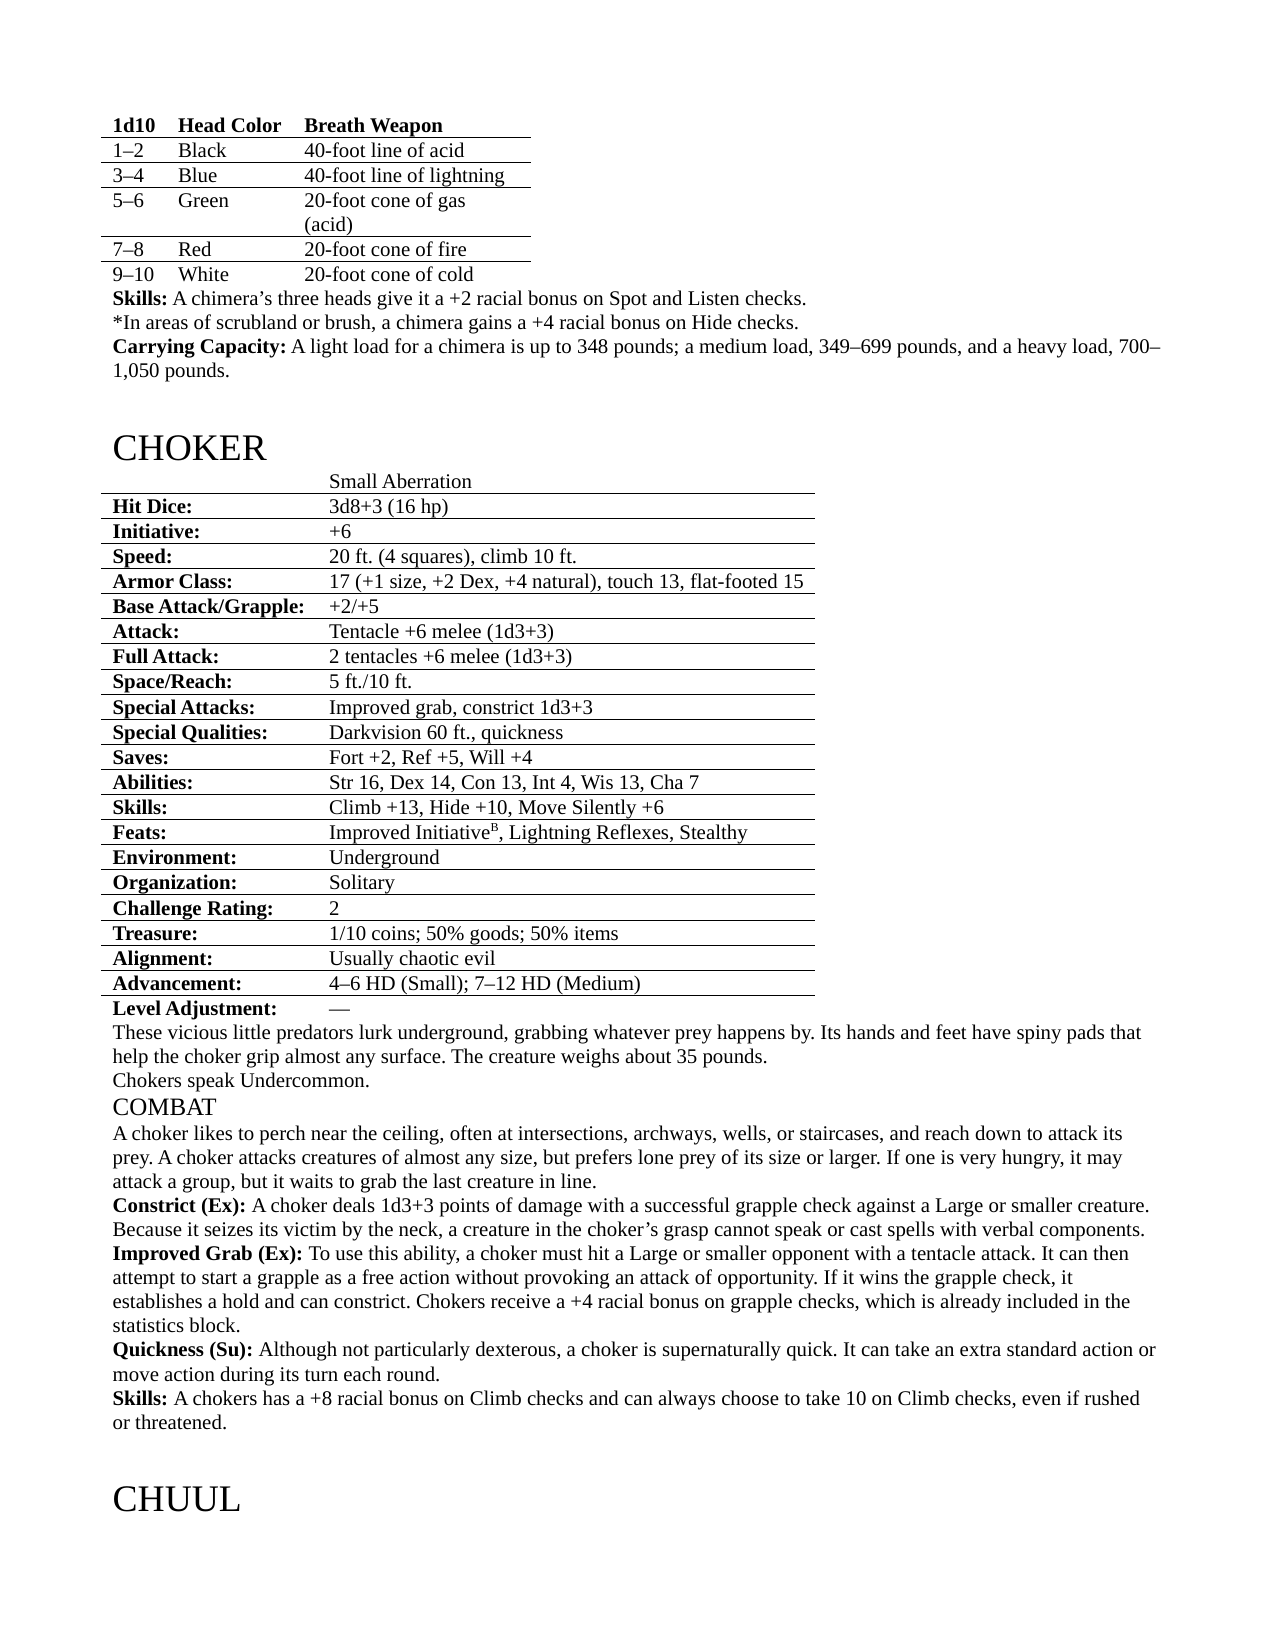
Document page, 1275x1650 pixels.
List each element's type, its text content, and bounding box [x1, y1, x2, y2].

table_cell Environment: [101, 845, 318, 869]
text A choker likes to perch near the ceiling, often at intersections, archways, wells, or staircases, and reach down to attack its prey. A choker attacks creatures of almost any size, but prefers lone prey of its size or larger. If one is very hungry, it may attack a group, but it waits to grab the last creature in line. [112, 1121, 1162, 1193]
table_cell Space/Reach: [101, 670, 318, 693]
table_cell Tentacle +6 melee (1d3+3) [318, 619, 815, 643]
text These vicious little predators lurk underground, grabbing whatever prey happens by. Its hands and feet have spiny pads that help the choker grip almost any surface. The creature weighs about 35 pounds. [112, 1020, 1162, 1068]
table_cell Red [167, 237, 293, 261]
table_cell 17 (+1 size, +2 Dex, +4 natural), touch 13, flat-footed 15 [318, 569, 815, 593]
table_cell Feats: [101, 820, 318, 844]
table_cell Black [167, 138, 293, 162]
table_cell Abilities: [101, 770, 318, 794]
text Skills: A chimera’s three heads give it a +2 racial bonus on Spot and Listen checks. [112, 286, 1162, 310]
table_cell 40-foot line of acid [293, 138, 531, 162]
table_header Breath Weapon [293, 113, 531, 137]
table_cell Alignment: [101, 946, 318, 970]
table_cell 20-foot cone of gas (acid) [293, 188, 531, 236]
text COMBAT [112, 1092, 1162, 1121]
table_cell Attack: [101, 619, 318, 643]
table_cell 20-foot cone of cold [293, 262, 531, 286]
table_cell Advancement: [101, 971, 318, 995]
text Skills: A chokers has a +8 racial bonus on Climb checks and can always choose to take 10 on Climb checks, even if rushed or threatened. [112, 1386, 1162, 1434]
table_cell Blue [167, 163, 293, 187]
table_cell Improved InitiativeB, Lightning Reflexes, Stealthy [318, 820, 815, 844]
table_cell Fort +2, Ref +5, Will +4 [318, 745, 815, 769]
table_cell Improved grab, constrict 1d3+3 [318, 695, 815, 719]
table_cell Climb +13, Hide +10, Move Silently +6 [318, 795, 815, 819]
table_cell Saves: [101, 745, 318, 769]
table_cell 40-foot line of lightning [293, 163, 531, 187]
table_cell Base Attack/Grapple: [101, 594, 318, 618]
text *In areas of scrubland or brush, a chimera gains a +4 racial bonus on Hide checks. [112, 310, 1162, 334]
table_header 1d10 [101, 113, 167, 137]
table_header Small Aberration [318, 469, 815, 493]
table_cell 7–8 [101, 237, 167, 261]
table_cell 5 ft./10 ft. [318, 670, 815, 693]
table_cell 20-foot cone of fire [293, 237, 531, 261]
table_cell 2 [318, 895, 815, 919]
table_cell Full Attack: [101, 644, 318, 668]
table_cell Speed: [101, 544, 318, 568]
table_cell Green [167, 188, 293, 236]
table_cell Treasure: [101, 921, 318, 944]
table_cell 2 tentacles +6 melee (1d3+3) [318, 644, 815, 668]
table_cell 3d8+3 (16 hp) [318, 494, 815, 518]
table_header [101, 469, 318, 493]
table_cell 4–6 HD (Small); 7–12 HD (Medium) [318, 971, 815, 995]
text Chokers speak Undercommon. [112, 1068, 1162, 1092]
table_cell — [318, 996, 815, 1020]
table_cell 1/10 coins; 50% goods; 50% items [318, 921, 815, 944]
table_cell Str 16, Dex 14, Con 13, Int 4, Wis 13, Cha 7 [318, 770, 815, 794]
table_cell 3–4 [101, 163, 167, 187]
text Improved Grab (Ex): To use this ability, a choker must hit a Large or smaller opponent with a tentacle attack. It can then attempt to start a grapple as a free action without provoking an attack of opportunity. If it wins the grapple check, it establishes a hold and can constrict. Chokers receive a +4 racial bonus on grapple checks, which is already included in the statistics block. [112, 1241, 1162, 1337]
table_cell +2/+5 [318, 594, 815, 618]
text Quickness (Su): Although not particularly dexterous, a choker is supernaturally quick. It can take an extra standard action or move action during its turn each round. [112, 1337, 1162, 1386]
table_cell +6 [318, 519, 815, 543]
text Carrying Capacity: A light load for a chimera is up to 348 pounds; a medium load, 349–699 pounds, and a heavy load, 700–1,050 pounds. [112, 334, 1162, 382]
table_cell Skills: [101, 795, 318, 819]
table_cell 5–6 [101, 188, 167, 236]
table_cell Challenge Rating: [101, 895, 318, 919]
table_cell Hit Dice: [101, 494, 318, 518]
table_cell 1–2 [101, 138, 167, 162]
table_cell Organization: [101, 870, 318, 894]
table_cell Usually chaotic evil [318, 946, 815, 970]
table_cell Underground [318, 845, 815, 869]
table_cell Special Attacks: [101, 695, 318, 719]
text Constrict (Ex): A choker deals 1d3+3 points of damage with a successful grapple check against a Large or smaller creature. Because it seizes its victim by the neck, a creature in the choker’s grasp cannot speak or cast spells with verbal components. [112, 1193, 1162, 1241]
table_cell 20 ft. (4 squares), climb 10 ft. [318, 544, 815, 568]
table_cell Armor Class: [101, 569, 318, 593]
text CHOKER [112, 426, 1162, 469]
table_cell White [167, 262, 293, 286]
table_cell Level Adjustment: [101, 996, 318, 1020]
table_cell Initiative: [101, 519, 318, 543]
table_cell Darkvision 60 ft., quickness [318, 720, 815, 744]
table_cell Solitary [318, 870, 815, 894]
table_cell Special Qualities: [101, 720, 318, 744]
table_header Head Color [167, 113, 293, 137]
text CHUUL [112, 1477, 1162, 1520]
table_cell 9–10 [101, 262, 167, 286]
